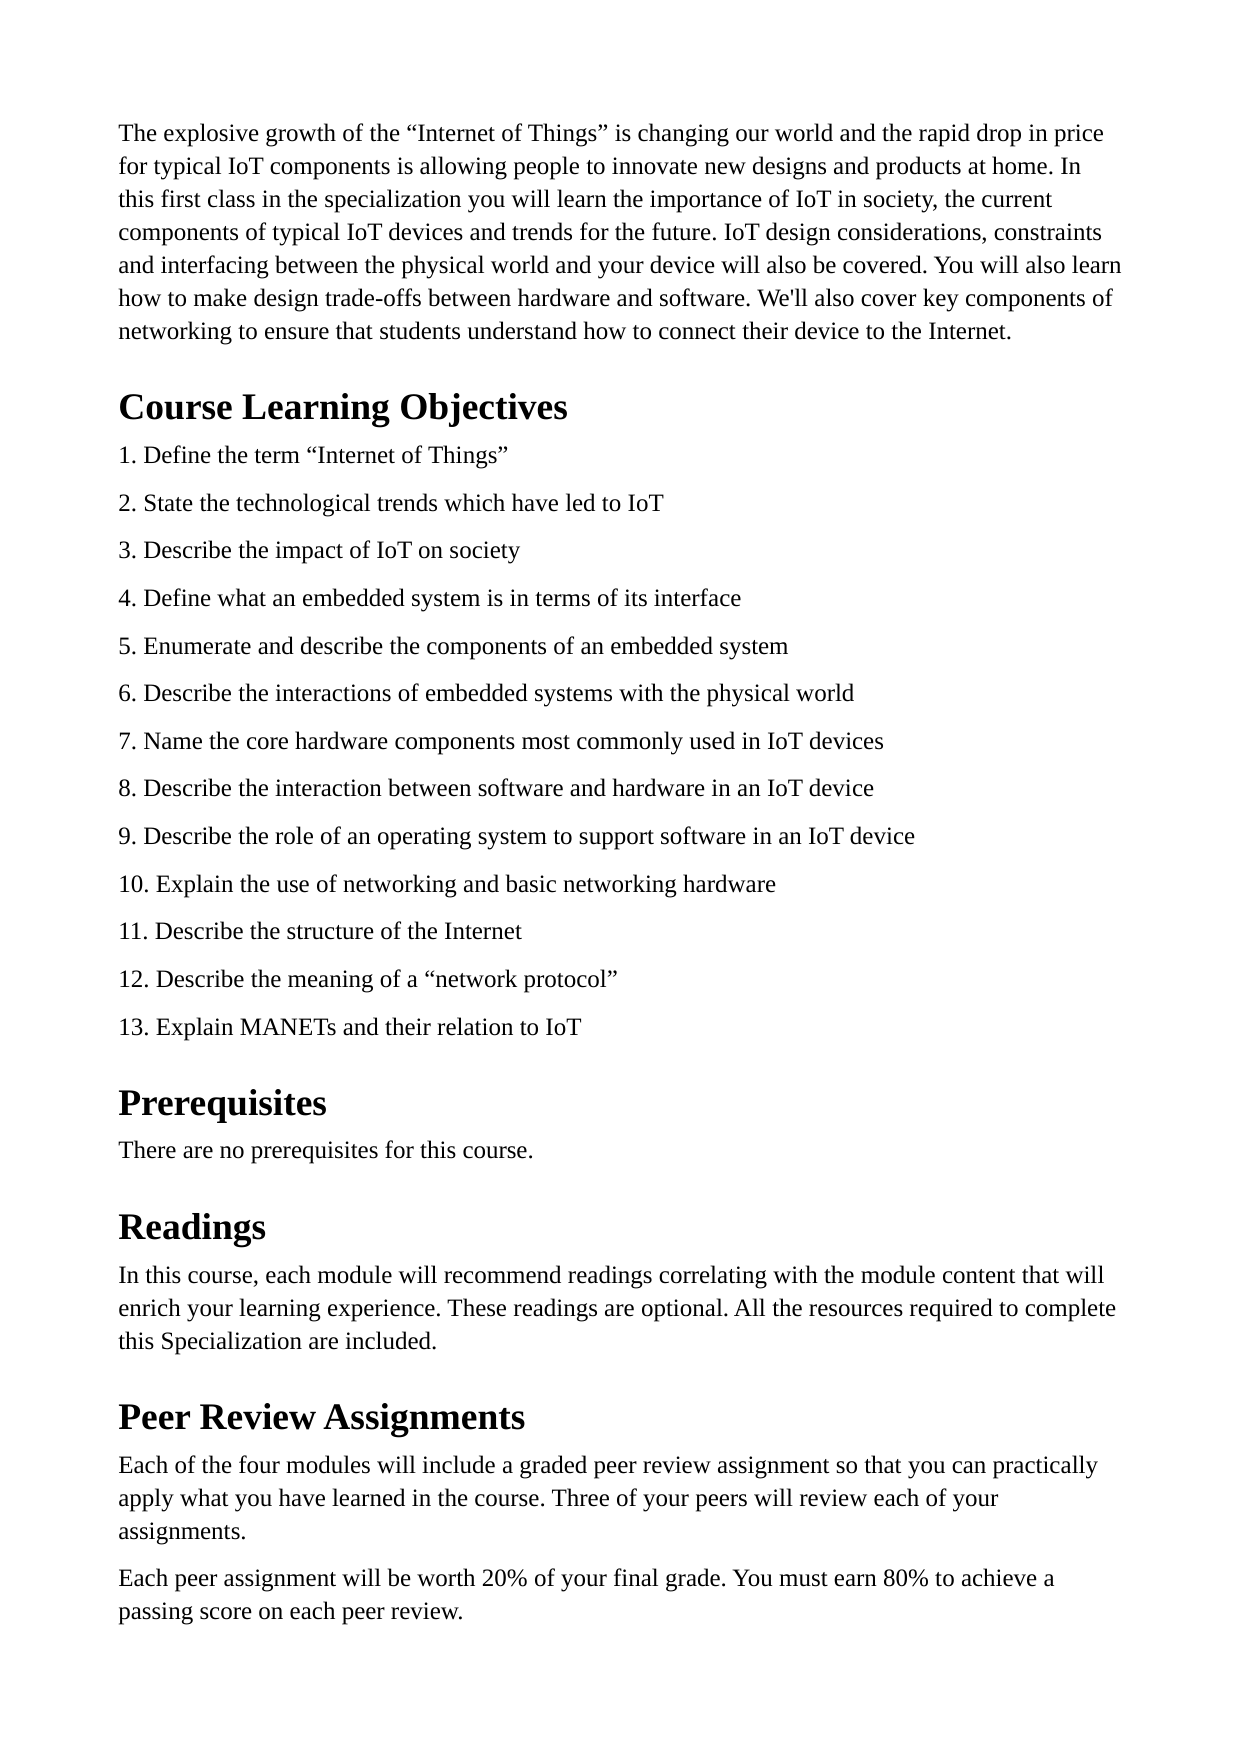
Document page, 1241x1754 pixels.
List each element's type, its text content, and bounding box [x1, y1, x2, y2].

text 12. Describe the meaning of a “network protocol” [118, 964, 1122, 993]
text 2. State the technological trends which have led to IoT [118, 488, 1122, 517]
text Each of the four modules will include a graded peer review assignment so that you can practically apply what you have learned in the course. Three of your peers will review each of your assignments. [118, 1450, 1122, 1544]
text 1. Define the term “Internet of Things” [118, 440, 1122, 469]
text 5. Enumerate and describe the components of an embedded system [118, 631, 1122, 659]
text 11. Describe the structure of the Internet [118, 916, 1122, 945]
subtitle Prerequisites [118, 1080, 1122, 1123]
text Each peer assignment will be worth 20% of your final grade. You must earn 80% to achieve a passing score on each peer review. [118, 1563, 1122, 1625]
text The explosive growth of the “Internet of Things” is changing our world and the rapid drop in price for typical IoT components is allowing people to innovate new designs and products at home. In this first class in the specialization you will learn the importance of IoT in society, the current components of typical IoT devices and trends for the future. IoT design considerations, constraints and interfacing between the physical world and your device will also be covered. You will also learn how to make design trade-offs between hardware and software. We'll also cover key components of networking to ensure that students understand how to connect their device to the Internet. [118, 118, 1122, 345]
text There are no prerequisites for this course. [118, 1136, 1122, 1164]
text 3. Describe the impact of IoT on society [118, 536, 1122, 564]
subtitle Readings [118, 1204, 1122, 1247]
text 8. Describe the interaction between software and hardware in an IoT device [118, 773, 1122, 802]
text In this course, each module will recommend readings correlating with the module content that will enrich your learning experience. These readings are optional. All the resources required to complete this Specialization are included. [118, 1260, 1122, 1354]
text 7. Name the core hardware components most commonly used in IoT devices [118, 726, 1122, 755]
subtitle Peer Review Assignments [118, 1394, 1122, 1437]
subtitle Course Learning Objectives [118, 385, 1122, 428]
text 10. Explain the use of networking and basic networking hardware [118, 869, 1122, 897]
text 13. Explain MANETs and their relation to IoT [118, 1012, 1122, 1040]
text 9. Describe the role of an operating system to support software in an IoT device [118, 821, 1122, 850]
text 6. Describe the interactions of embedded systems with the physical world [118, 678, 1122, 707]
text 4. Define what an embedded system is in terms of its interface [118, 583, 1122, 612]
